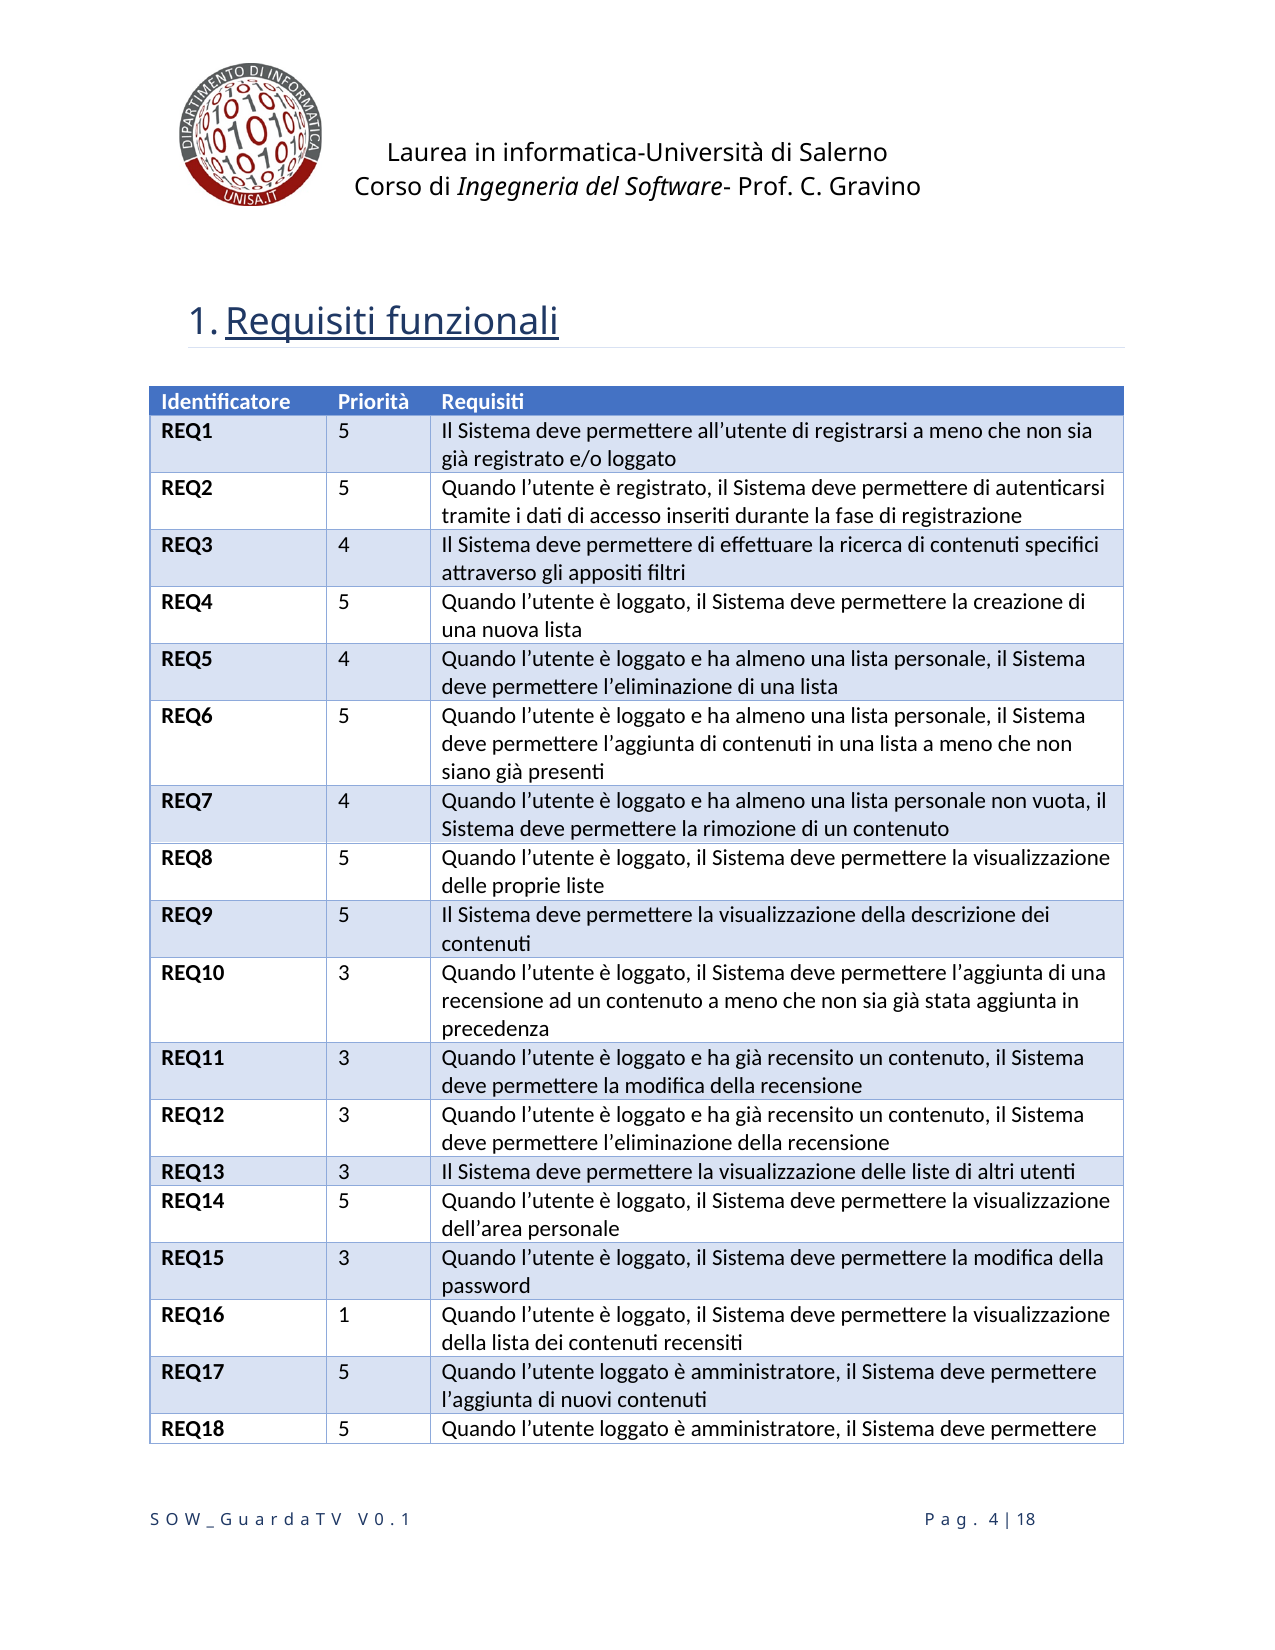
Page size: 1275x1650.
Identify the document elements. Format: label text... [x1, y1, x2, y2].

table_cell Quando l’utente loggato è amministratore, il Sistema deve permettere [431, 1414, 1123, 1442]
table_cell 5 [327, 473, 430, 529]
table_cell 5 [327, 416, 430, 472]
table_cell REQ4 [151, 587, 326, 643]
table_cell REQ2 [151, 473, 326, 529]
table_cell 3 [327, 1157, 430, 1185]
table_cell REQ12 [151, 1100, 326, 1156]
table_cell REQ16 [151, 1300, 326, 1356]
table_cell Quando l’utente loggato è amministratore, il Sistema deve permettere l’aggiunta di nuovi contenuti [431, 1357, 1123, 1413]
table_cell Quando l’utente è loggato, il Sistema deve permettere la visualizzazione della lista dei contenuti recensiti [431, 1300, 1123, 1356]
table_cell 3 [327, 1243, 430, 1299]
table_cell REQ9 [151, 901, 326, 957]
table_cell 4 [327, 644, 430, 700]
table_cell 5 [327, 1357, 430, 1413]
table_cell REQ3 [151, 530, 326, 586]
table_cell REQ10 [151, 958, 326, 1042]
table_cell Quando l’utente è loggato, il Sistema deve permettere la visualizzazione dell’area personale [431, 1186, 1123, 1242]
table_cell Quando l’utente è registrato, il Sistema deve permettere di autenticarsi tramite i dati di accesso inseriti durante la fase di registrazione [431, 473, 1123, 529]
table_cell 4 [327, 530, 430, 586]
table_cell REQ5 [151, 644, 326, 700]
table_header Requisiti [430, 387, 1123, 415]
table_cell REQ18 [151, 1414, 326, 1442]
table_cell REQ7 [151, 786, 326, 842]
table_cell Quando l’utente è loggato, il Sistema deve permettere la creazione di una nuova lista [431, 587, 1123, 643]
table_cell REQ15 [151, 1243, 326, 1299]
table_cell REQ14 [151, 1186, 326, 1242]
table_cell 3 [327, 1100, 430, 1156]
table_cell 3 [327, 958, 430, 1042]
table_header Identificatore [151, 387, 327, 415]
table_cell 5 [327, 701, 430, 785]
table_cell 4 [327, 786, 430, 842]
table_cell REQ1 [151, 416, 326, 472]
table_cell 5 [327, 901, 430, 957]
table_cell 1 [327, 1300, 430, 1356]
table_cell 5 [327, 844, 430, 899]
table_cell Il Sistema deve permettere la visualizzazione della descrizione dei contenuti [431, 901, 1123, 957]
table_cell Il Sistema deve permettere la visualizzazione delle liste di altri utenti [431, 1157, 1123, 1185]
table_cell REQ11 [151, 1043, 326, 1099]
table_header Priorità [327, 387, 430, 415]
table_cell Quando l’utente è loggato e ha già recensito un contenuto, il Sistema deve permettere l’eliminazione della recensione [431, 1100, 1123, 1156]
table_cell 3 [327, 1043, 430, 1099]
table_cell Quando l’utente è loggato e ha già recensito un contenuto, il Sistema deve permettere la modifica della recensione [431, 1043, 1123, 1099]
table_cell Il Sistema deve permettere all’utente di registrarsi a meno che non sia già registrato e/o loggato [431, 416, 1123, 472]
table_cell Quando l’utente è loggato e ha almeno una lista personale, il Sistema deve permettere l’eliminazione di una lista [431, 644, 1123, 700]
list Requisiti funzionali [187, 294, 1125, 348]
table_cell Quando l’utente è loggato, il Sistema deve permettere la modifica della password [431, 1243, 1123, 1299]
table_cell REQ8 [151, 844, 326, 899]
table_cell REQ17 [151, 1357, 326, 1413]
table_cell Quando l’utente è loggato, il Sistema deve permettere la visualizzazione delle proprie liste [431, 844, 1123, 899]
table_cell REQ13 [151, 1157, 326, 1185]
table_cell Quando l’utente è loggato, il Sistema deve permettere l’aggiunta di una recensione ad un contenuto a meno che non sia già stata aggiunta in precedenza [431, 958, 1123, 1042]
table_cell 5 [327, 587, 430, 643]
table_cell 5 [327, 1414, 430, 1442]
table_cell 5 [327, 1186, 430, 1242]
table_cell Il Sistema deve permettere di effettuare la ricerca di contenuti specifici attraverso gli appositi filtri [431, 530, 1123, 586]
table_cell Quando l’utente è loggato e ha almeno una lista personale non vuota, il Sistema deve permettere la rimozione di un contenuto [431, 786, 1123, 842]
table_cell REQ6 [151, 701, 326, 785]
table_cell Quando l’utente è loggato e ha almeno una lista personale, il Sistema deve permettere l’aggiunta di contenuti in una lista a meno che non siano già presenti [431, 701, 1123, 785]
